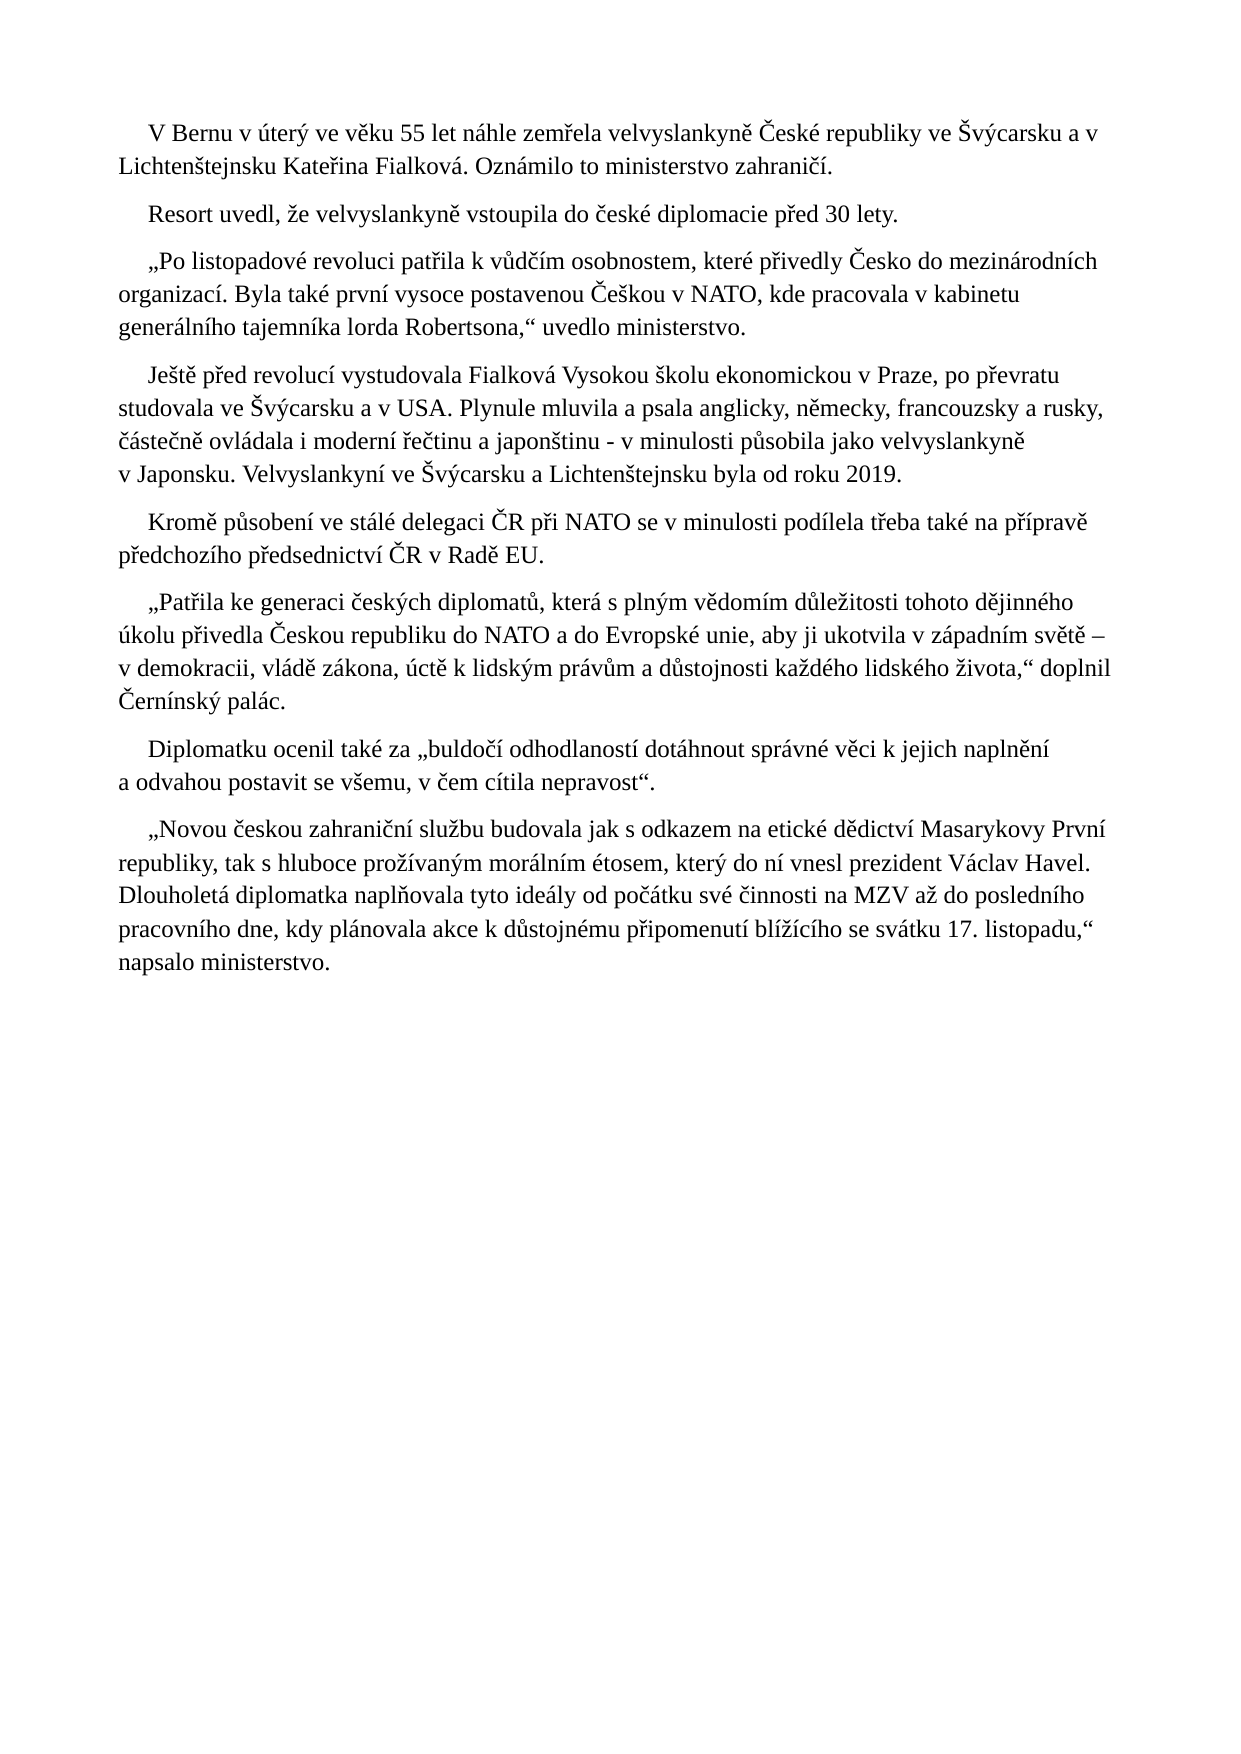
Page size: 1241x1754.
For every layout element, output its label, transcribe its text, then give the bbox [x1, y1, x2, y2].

text V Bernu v úterý ve věku 55 let náhle zemřela velvyslankyně České republiky ve Švýcarsku a v Lichtenštejnsku Kateřina Fialková. Oznámilo to ministerstvo zahraničí. [118, 118, 1122, 180]
text Diplomatku ocenil také za „buldočí odhodlaností dotáhnout správné věci k jejich naplnění a odvahou postavit se všemu, v čem cítila nepravost“. [118, 734, 1122, 796]
text „Patřila ke generaci českých diplomatů, která s plným vědomím důležitosti tohoto dějinného úkolu přivedla Českou republiku do NATO a do Evropské unie, aby ji ukotvila v západním světě – v demokracii, vládě zákona, úctě k lidským právům a důstojnosti každého lidského života,“ doplnil Černínský palác. [118, 587, 1122, 715]
text „Po listopadové revoluci patřila k vůdčím osobnostem, které přivedly Česko do mezinárodních organizací. Byla také první vysoce postavenou Češkou v NATO, kde pracovala v kabinetu generálního tajemníka lorda Robertsona,“ uvedlo ministerstvo. [118, 246, 1122, 341]
text Ještě před revolucí vystudovala Fialková Vysokou školu ekonomickou v Praze, po převratu studovala ve Švýcarsku a v USA. Plynule mluvila a psala anglicky, německy, francouzsky a rusky, částečně ovládala i moderní řečtinu a japonštinu - v minulosti působila jako velvyslankyně v Japonsku. Velvyslankyní ve Švýcarsku a Lichtenštejnsku byla od roku 2019. [118, 360, 1122, 488]
text „Novou českou zahraniční službu budovala jak s odkazem na etické dědictví Masarykovy První republiky, tak s hluboce prožívaným morálním étosem, který do ní vnesl prezident Václav Havel. Dlouholetá diplomatka naplňovala tyto ideály od počátku své činnosti na MZV až do posledního pracovního dne, kdy plánovala akce k důstojnému připomenutí blížícího se svátku 17. listopadu,“ napsalo ministerstvo. [118, 814, 1122, 975]
text Kromě působení ve stálé delegaci ČR při NATO se v minulosti podílela třeba také na přípravě předchozího předsednictví ČR v Radě EU. [118, 507, 1122, 568]
text Resort uvedl, že velvyslankyně vstoupila do české diplomacie před 30 lety. [118, 199, 1122, 227]
